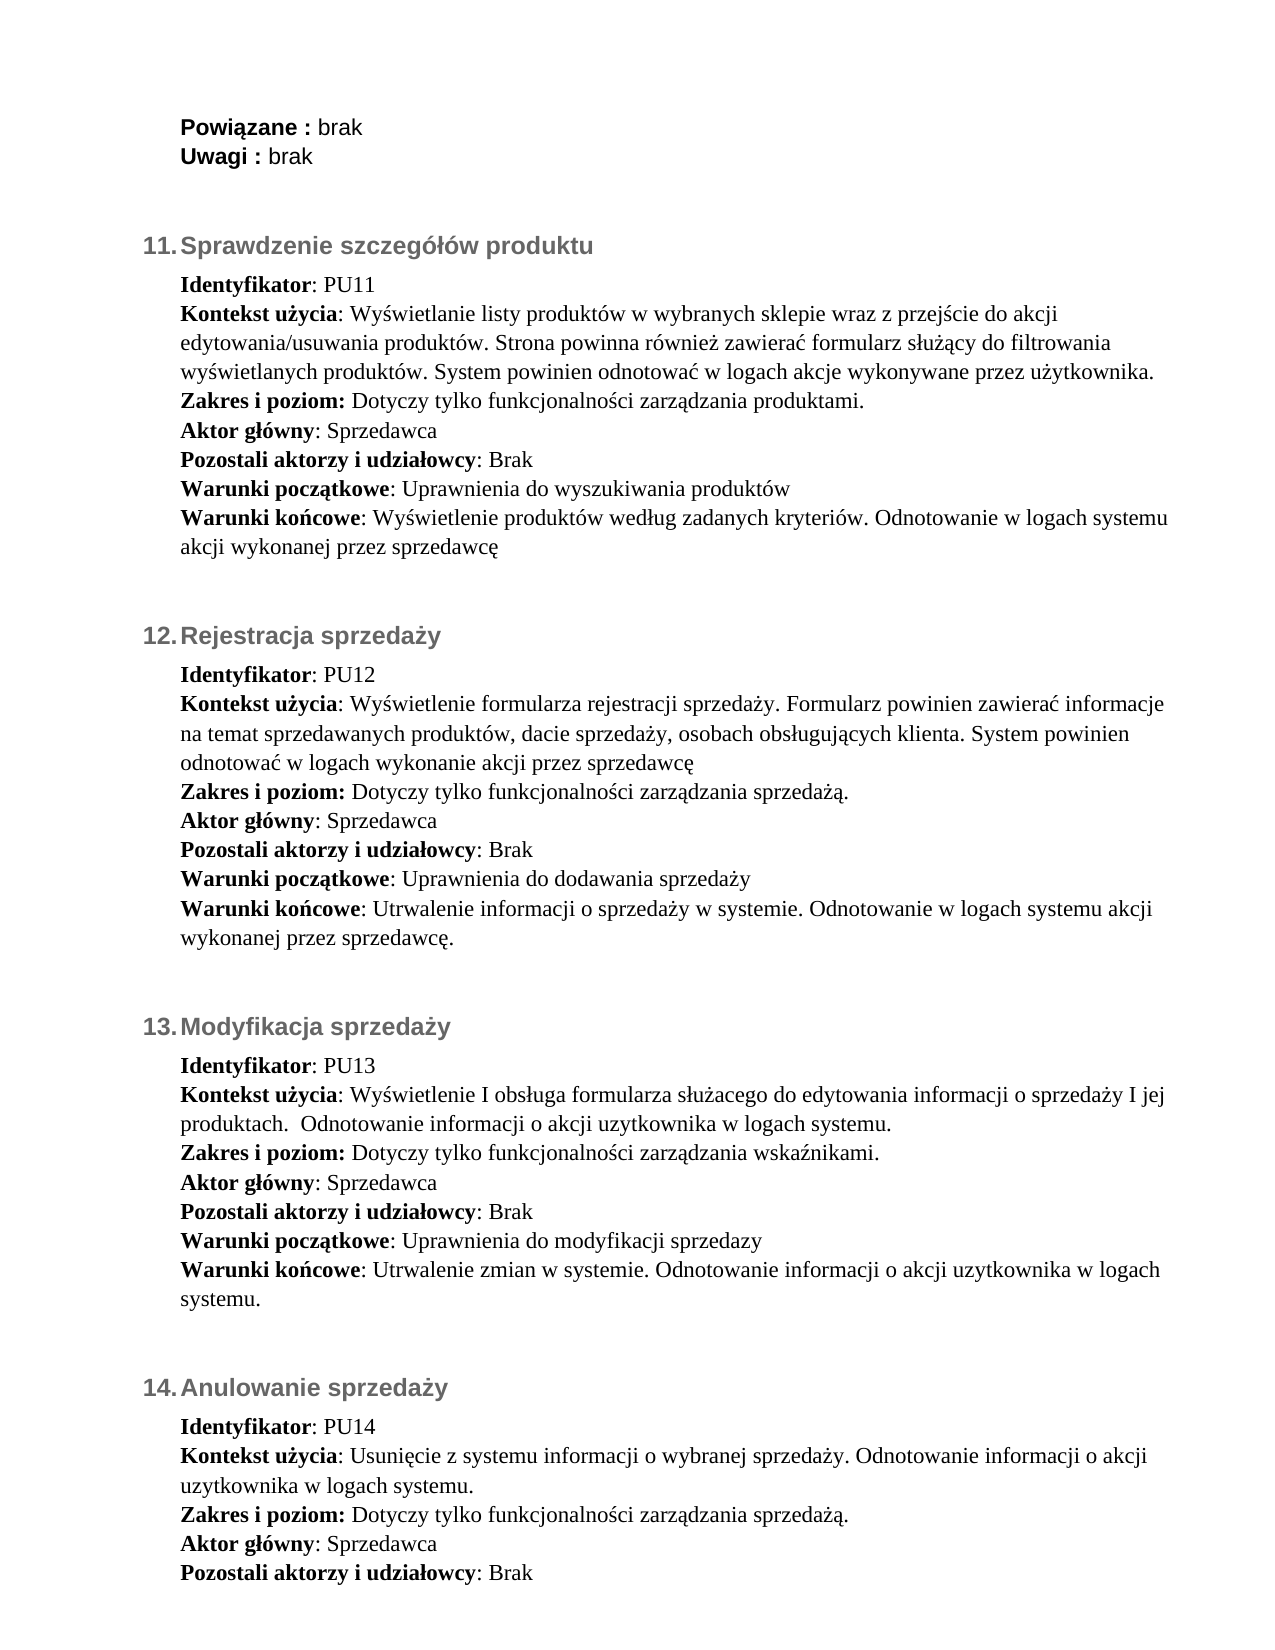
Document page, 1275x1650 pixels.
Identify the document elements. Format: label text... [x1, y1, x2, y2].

text Identyfikator: PU11 [180, 272, 1170, 297]
text Zakres i poziom: Dotyczy tylko funkcjonalności zarządzania sprzedażą. [180, 1502, 1170, 1527]
text Kontekst użycia: Wyświetlenie formularza rejestracji sprzedaży. Formularz powinien zawierać informacje na temat sprzedawanych produktów, dacie sprzedaży, osobach obsługujących klienta. System powinien odnotować w logach wykonanie akcji przez sprzedawcę [180, 691, 1170, 775]
subtitle Rejestracja sprzedaży [143, 622, 1170, 650]
text Uwagi : brak [180, 143, 1170, 169]
text Zakres i poziom: Dotyczy tylko funkcjonalności zarządzania wskaźnikami. [180, 1140, 1170, 1166]
text Pozostali aktorzy i udziałowcy: Brak [180, 837, 1170, 863]
text Identyfikator: PU12 [180, 662, 1170, 688]
text Pozostali aktorzy i udziałowcy: Brak [180, 1560, 1170, 1586]
text Aktor główny: Sprzedawca [180, 1169, 1170, 1195]
text Warunki początkowe: Uprawnienia do dodawania sprzedaży [180, 866, 1170, 892]
subtitle Modyfikacja sprzedaży [143, 1012, 1170, 1040]
text Kontekst użycia: Wyświetlenie I obsługa formularza służacego do edytowania informacji o sprzedaży I jej produktach. Odnotowanie informacji o akcji uzytkownika w logach systemu. [180, 1082, 1170, 1137]
text Identyfikator: PU13 [180, 1053, 1170, 1078]
text Kontekst użycia: Usunięcie z systemu informacji o wybranej sprzedaży. Odnotowanie informacji o akcji uzytkownika w logach systemu. [180, 1443, 1170, 1498]
text Aktor główny: Sprzedawca [180, 808, 1170, 833]
text Warunki końcowe: Utrwalenie informacji o sprzedaży w systemie. Odnotowanie w logach systemu akcji wykonanej przez sprzedawcę. [180, 896, 1170, 950]
text Pozostali aktorzy i udziałowcy: Brak [180, 1199, 1170, 1224]
text Warunki końcowe: Utrwalenie zmian w systemie. Odnotowanie informacji o akcji uzytkownika w logach systemu. [180, 1257, 1170, 1312]
text Zakres i poziom: Dotyczy tylko funkcjonalności zarządzania sprzedażą. [180, 779, 1170, 804]
text Zakres i poziom: Dotyczy tylko funkcjonalności zarządzania produktami. [180, 388, 1170, 414]
text Warunki początkowe: Uprawnienia do wyszukiwania produktów [180, 476, 1170, 501]
subtitle Anulowanie sprzedaży [143, 1374, 1170, 1402]
text Powiązane : brak [180, 114, 1170, 140]
text Warunki początkowe: Uprawnienia do modyfikacji sprzedazy [180, 1228, 1170, 1253]
text Warunki końcowe: Wyświetlenie produktów według zadanych kryteriów. Odnotowanie w logach systemu akcji wykonanej przez sprzedawcę [180, 505, 1170, 560]
text Kontekst użycia: Wyświetlanie listy produktów w wybranych sklepie wraz z przejście do akcji edytowania/usuwania produktów. Strona powinna również zawierać formularz służący do filtrowania wyświetlanych produktów. System powinien odnotować w logach akcje wykonywane przez użytkownika. [180, 301, 1170, 385]
text Identyfikator: PU14 [180, 1414, 1170, 1440]
text Aktor główny: Sprzedawca [180, 418, 1170, 443]
text Aktor główny: Sprzedawca [180, 1531, 1170, 1556]
text Pozostali aktorzy i udziałowcy: Brak [180, 447, 1170, 472]
subtitle Sprawdzenie szczegółów produktu [143, 231, 1170, 259]
